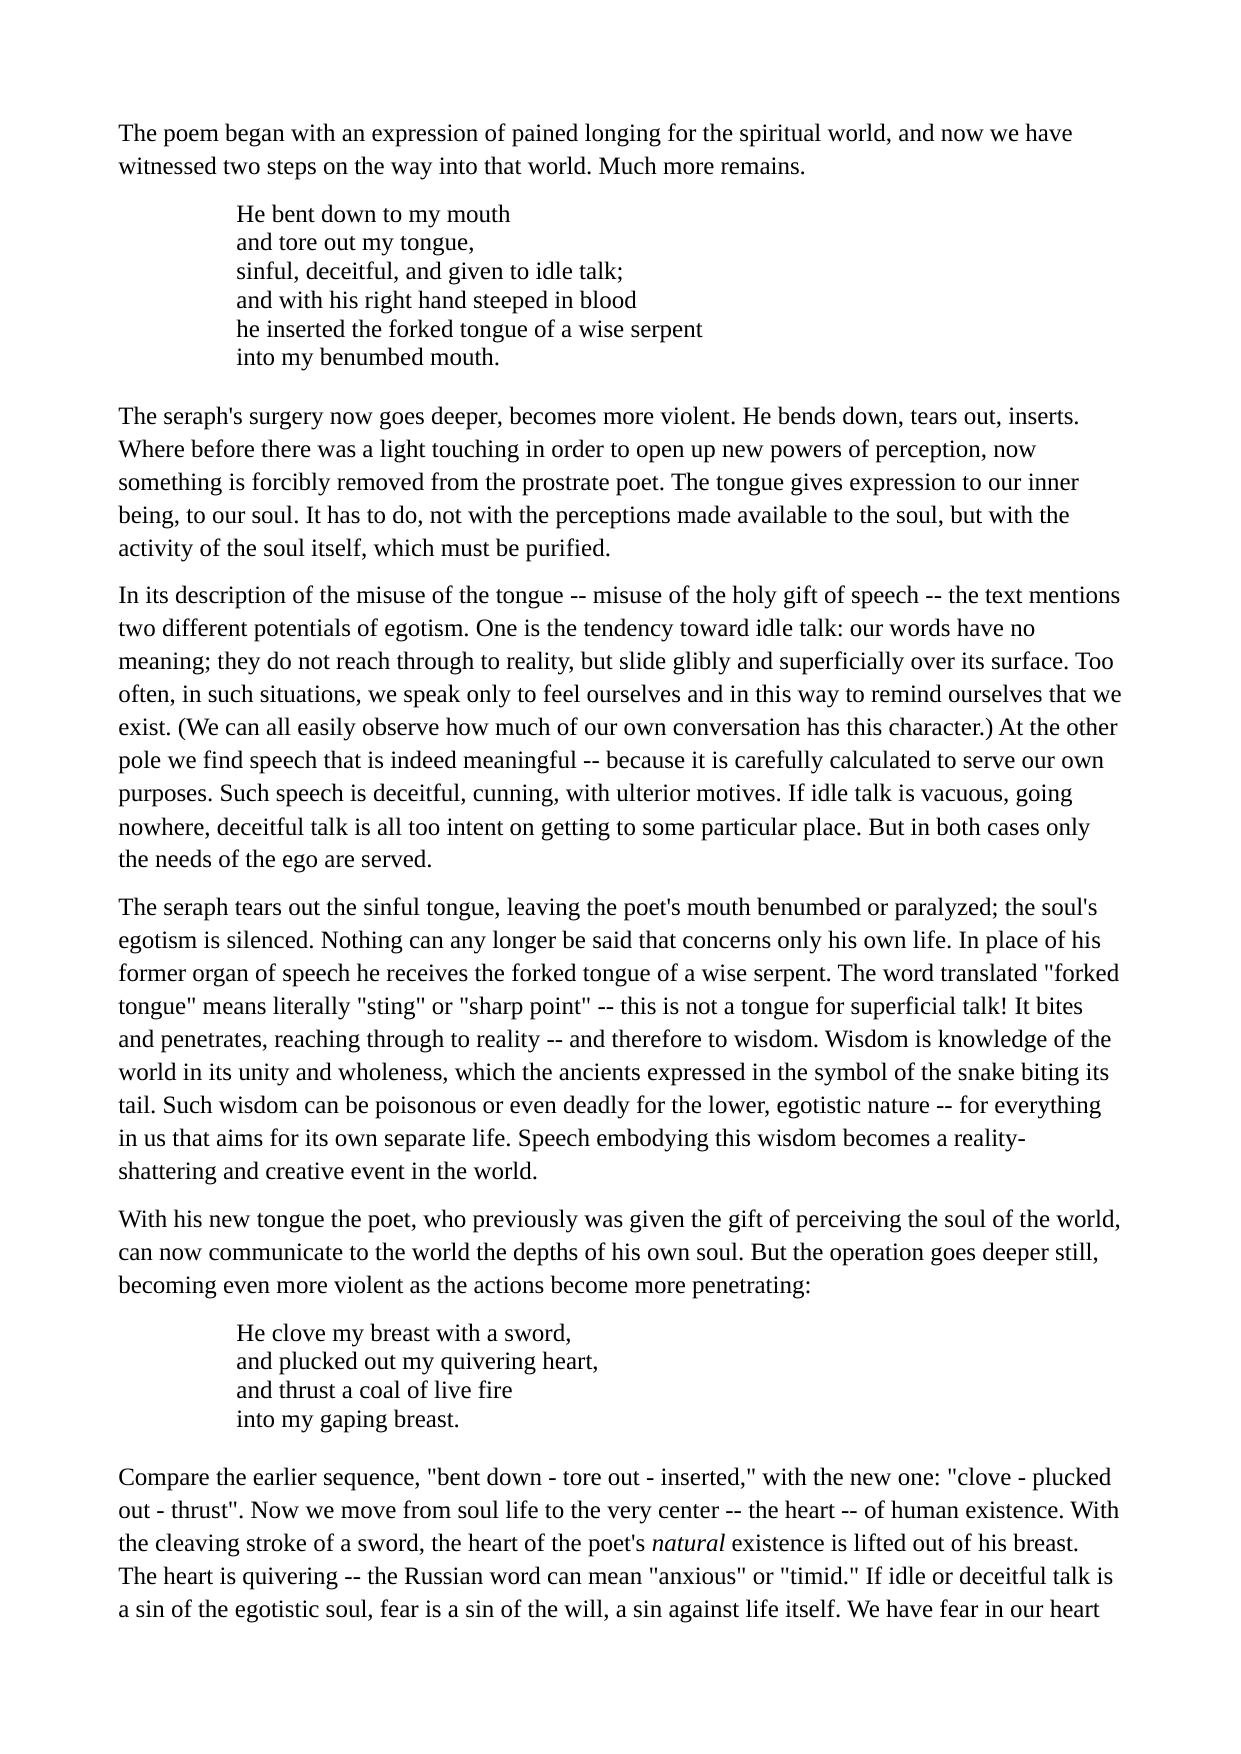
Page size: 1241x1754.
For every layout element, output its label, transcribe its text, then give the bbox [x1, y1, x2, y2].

text The seraph's surgery now goes deeper, becomes more violent. He bends down, tears out, inserts. Where before there was a light touching in order to open up new powers of perception, now something is forcibly removed from the prostrate poet. The tongue gives expression to our inner being, to our soul. It has to do, not with the perceptions made available to the soul, but with the activity of the soul itself, which must be purified. [118, 401, 1122, 562]
text With his new tongue the poet, who previously was given the gift of perceiving the soul of the world, can now communicate to the world the depths of his own soul. But the operation goes deeper still, becoming even more violent as the actions become more penetrating: [118, 1204, 1122, 1299]
text The poem began with an expression of pained longing for the spiritual world, and now we have witnessed two steps on the way into that world. Much more remains. [118, 118, 1122, 180]
text He clove my breast with a sword, and plucked out my quivering heart, and thrust a coal of live fire into my gaping breast. [236, 1318, 1004, 1433]
text Compare the earlier sequence, "bent down - tore out - inserted," with the new one: "clove - plucked out - thrust". Now we move from soul life to the very center -- the heart -- of human existence. With the cleaving stroke of a sword, the heart of the poet's natural existence is lifted out of his breast. The heart is quivering -- the Russian word can mean "anxious" or "timid." If idle or deceitful talk is a sin of the egotistic soul, fear is a sin of the will, a sin against life itself. We have fear in our heart [118, 1462, 1122, 1623]
text In its description of the misuse of the tongue -- misuse of the holy gift of speech -- the text mentions two different potentials of egotism. One is the tendency toward idle talk: our words have no meaning; they do not reach through to reality, but slide glibly and superficially over its surface. Too often, in such situations, we speak only to feel ourselves and in this way to remind ourselves that we exist. (We can all easily observe how much of our own conversation has this character.) At the other pole we find speech that is indeed meaningful -- because it is carefully calculated to serve our own purposes. Such speech is deceitful, cunning, with ulterior motives. If idle talk is vacuous, going nowhere, deceitful talk is all too intent on getting to some particular place. But in both cases only the needs of the ego are served. [118, 580, 1122, 873]
text The seraph tears out the sinful tongue, leaving the poet's mouth benumbed or paralyzed; the soul's egotism is silenced. Nothing can any longer be said that concerns only his own life. In place of his former organ of speech he receives the forked tongue of a wise serpent. The word translated "forked tongue" means literally "sting" or "sharp point" -- this is not a tongue for superficial talk! It bites and penetrates, reaching through to reality -- and therefore to wisdom. Wisdom is knowledge of the world in its unity and wholeness, which the ancients expressed in the symbol of the snake biting its tail. Such wisdom can be poisonous or even deadly for the lower, egotistic nature -- for everything in us that aims for its own separate life. Speech embodying this wisdom becomes a reality-shattering and creative event in the world. [118, 892, 1122, 1185]
text He bent down to my mouth and tore out my tongue, sinful, deceitful, and given to idle talk; and with his right hand steeped in blood he inserted the forked tongue of a wise serpent into my benumbed mouth. [236, 199, 1004, 371]
